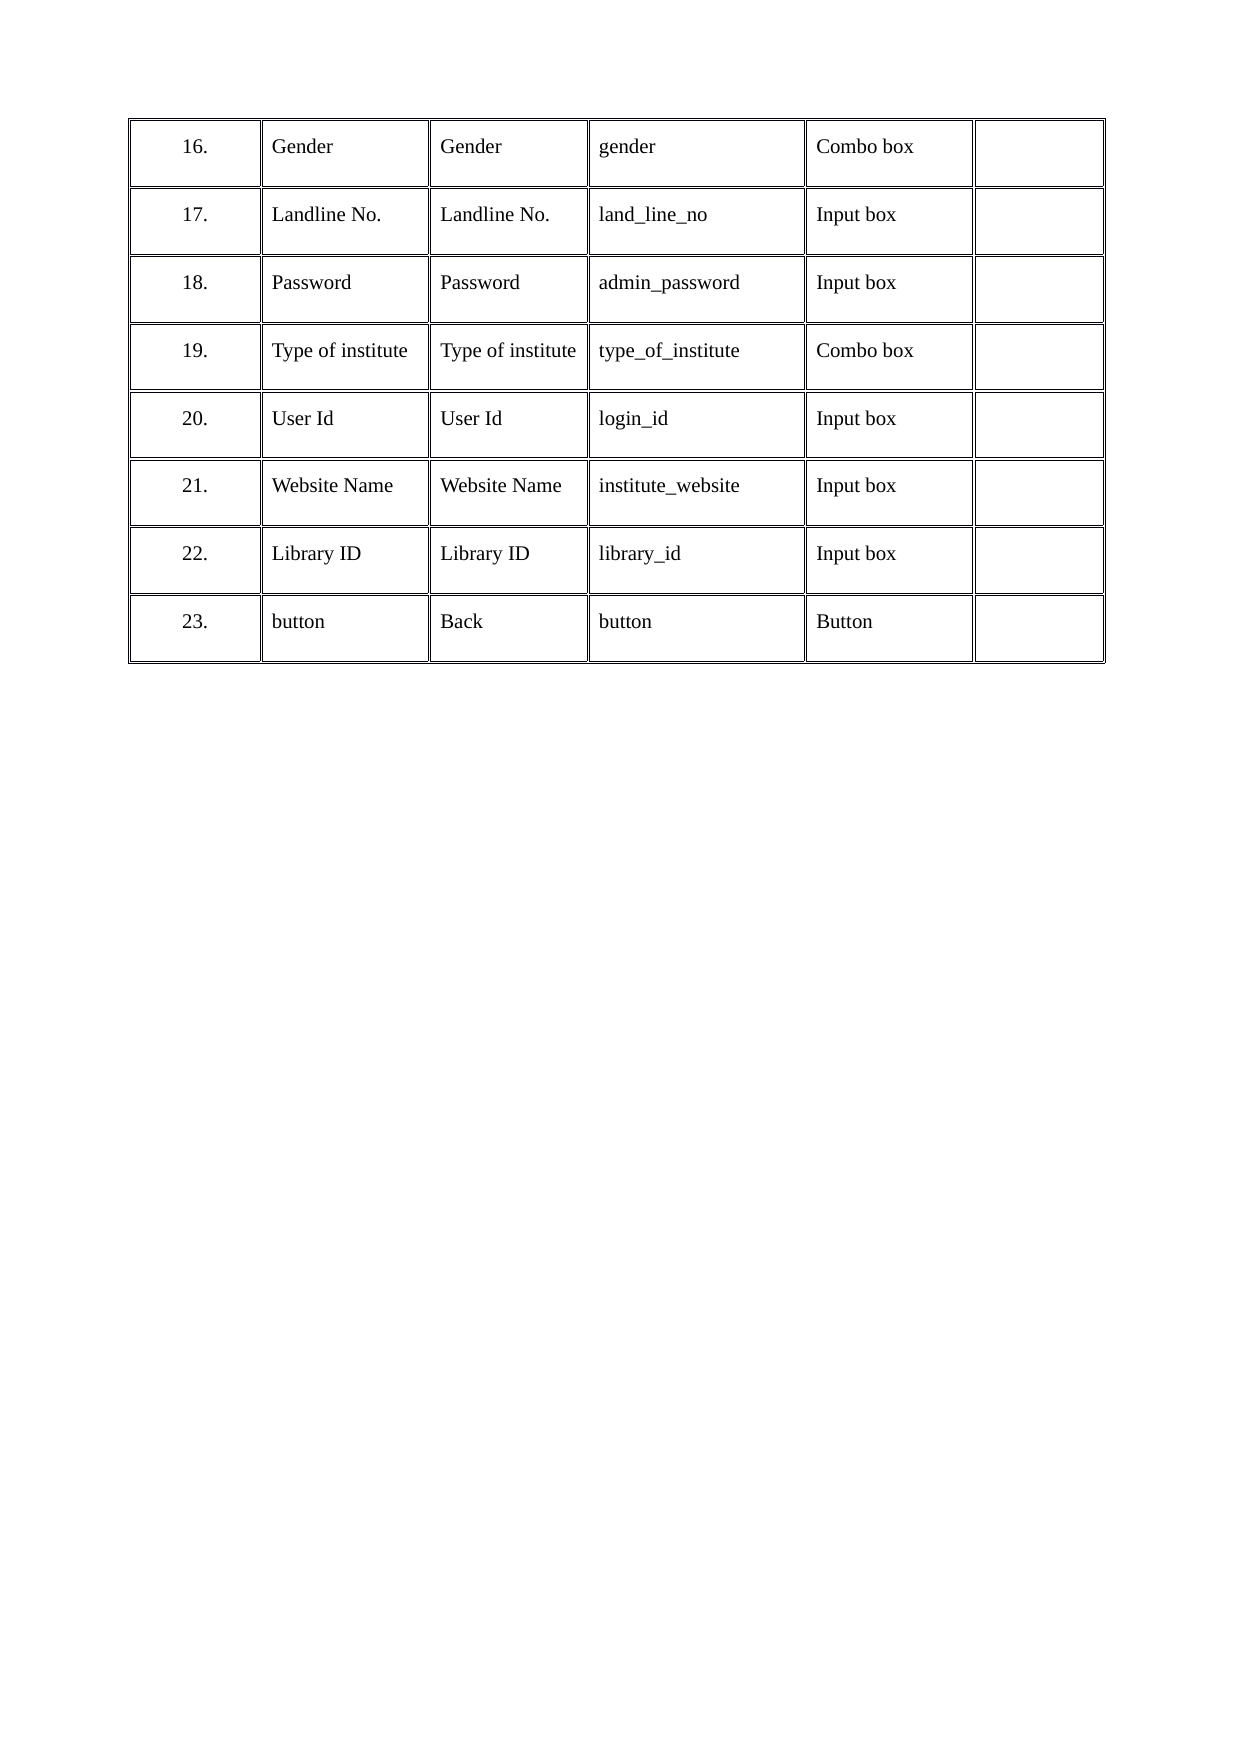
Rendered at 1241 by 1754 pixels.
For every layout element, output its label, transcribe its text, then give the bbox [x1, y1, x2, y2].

table_cell 18. [131, 257, 260, 322]
table_cell gender [590, 121, 804, 186]
table_cell Back [431, 596, 587, 661]
table_cell 16. [131, 121, 260, 186]
table_cell Password [431, 257, 587, 322]
table_cell button [263, 596, 428, 661]
table_cell Input box [807, 189, 972, 254]
table_cell [976, 121, 1103, 186]
table_cell User Id [431, 393, 587, 457]
table_cell Landline No. [263, 189, 428, 254]
table_cell library_id [590, 528, 804, 593]
table_cell Website Name [431, 461, 587, 525]
table_cell Input box [807, 528, 972, 593]
table_cell Combo box [807, 325, 972, 389]
table_cell Type of institute [431, 325, 587, 389]
table_cell Library ID [263, 528, 428, 593]
table_cell Password [263, 257, 428, 322]
table_cell [976, 596, 1103, 661]
table_cell User Id [263, 393, 428, 457]
table_cell 21. [131, 461, 260, 525]
table_cell institute_website [590, 461, 804, 525]
table_cell land_line_no [590, 189, 804, 254]
table_cell button [590, 596, 804, 661]
table_cell Gender [263, 121, 428, 186]
table_cell Combo box [807, 121, 972, 186]
table_cell 20. [131, 393, 260, 457]
table_cell [976, 257, 1103, 322]
table_cell [976, 393, 1103, 457]
table_cell Type of institute [263, 325, 428, 389]
table_cell 22. [131, 528, 260, 593]
table_cell [976, 461, 1103, 525]
table_cell Button [807, 596, 972, 661]
table_cell login_id [590, 393, 804, 457]
table_cell Input box [807, 461, 972, 525]
table_cell Library ID [431, 528, 587, 593]
table_cell [976, 528, 1103, 593]
table_cell Gender [431, 121, 587, 186]
table_cell type_of_institute [590, 325, 804, 389]
table_cell Input box [807, 257, 972, 322]
table_cell 19. [131, 325, 260, 389]
table_cell admin_password [590, 257, 804, 322]
table_cell [976, 189, 1103, 254]
table_cell Input box [807, 393, 972, 457]
table_cell 17. [131, 189, 260, 254]
table_cell Landline No. [431, 189, 587, 254]
table_cell Website Name [263, 461, 428, 525]
table_cell 23. [131, 596, 260, 661]
table_cell [976, 325, 1103, 389]
